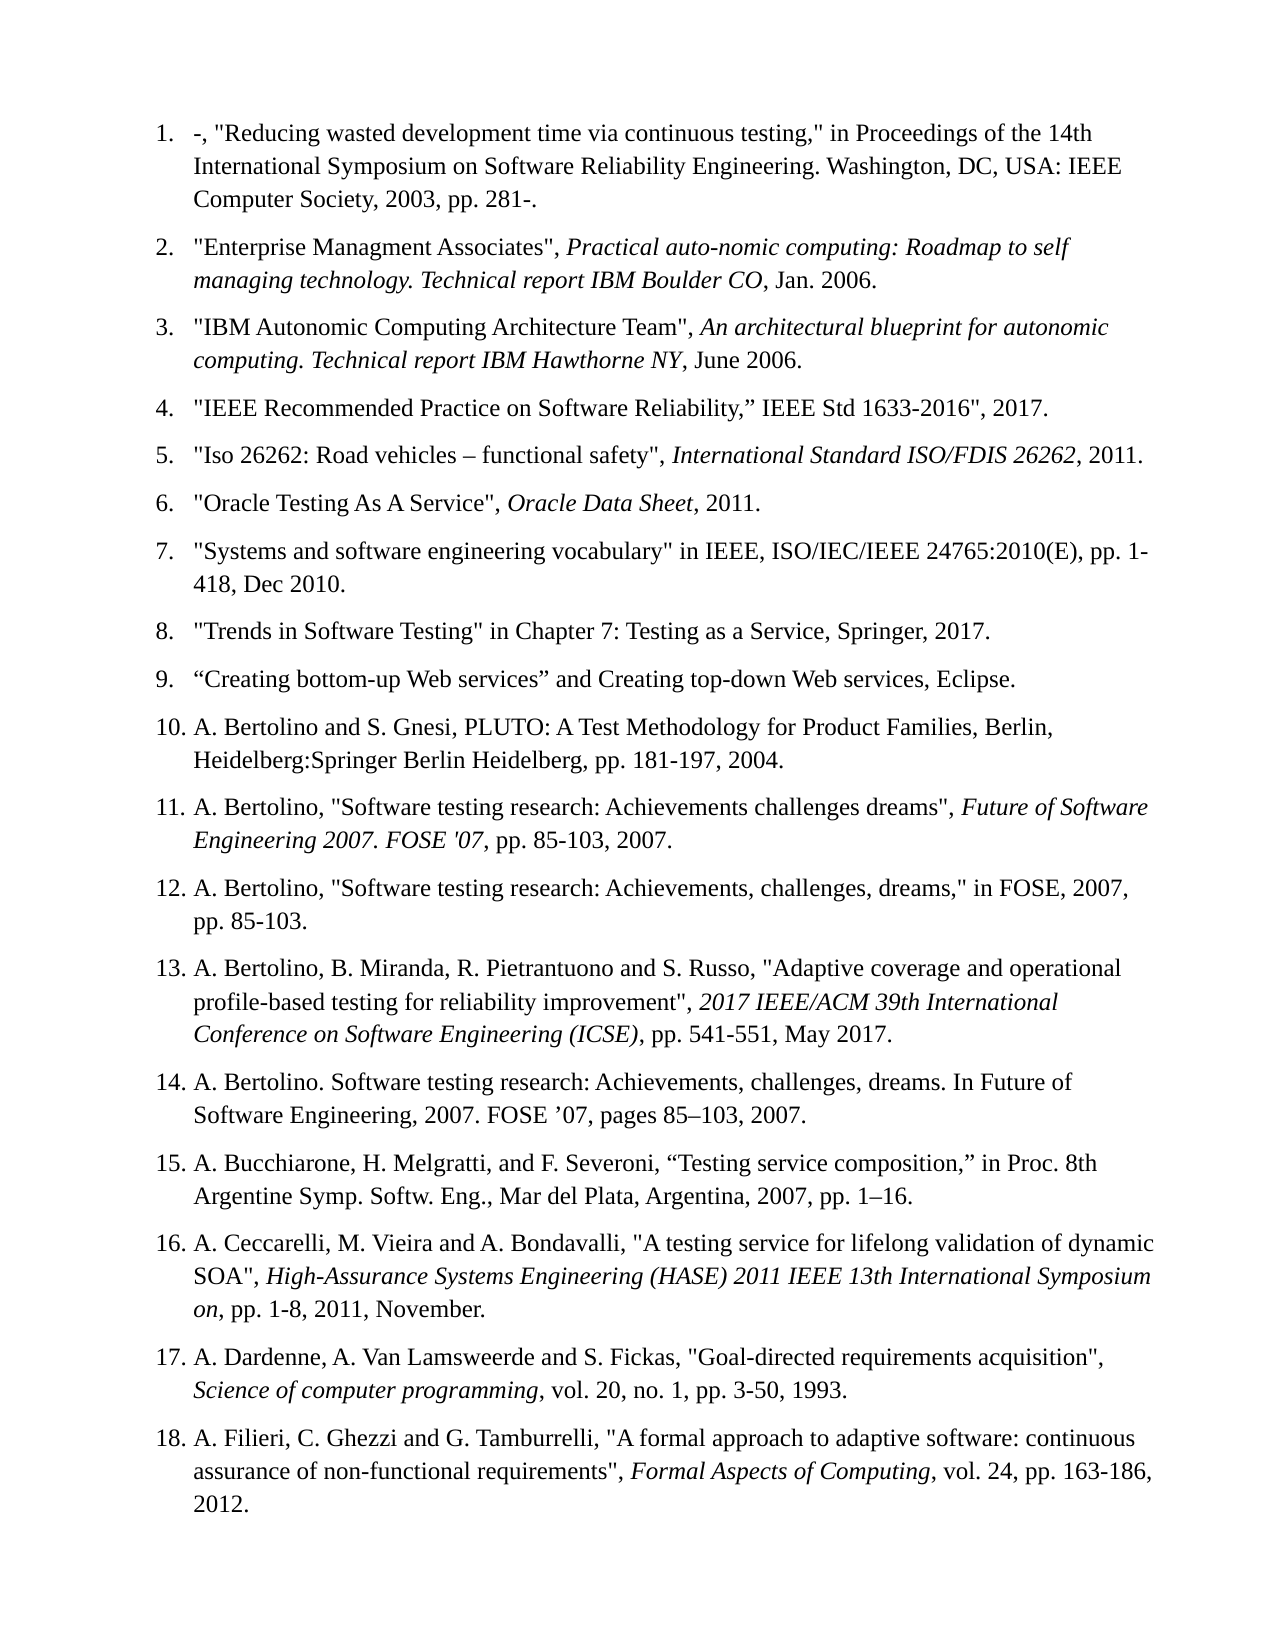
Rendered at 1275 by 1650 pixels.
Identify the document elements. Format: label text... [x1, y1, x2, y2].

list A. Filieri, C. Ghezzi and G. Tamburrelli, "A formal approach to adaptive software: continuous assurance of non-functional requirements", Formal Aspects of Computing, vol. 24, pp. 163-186, 2012. [155, 1423, 1157, 1517]
list A. Bertolino and S. Gnesi, PLUTO: A Test Methodology for Product Families, Berlin, Heidelberg:Springer Berlin Heidelberg, pp. 181-197, 2004. [155, 712, 1157, 773]
list "Systems and software engineering vocabulary" in IEEE, ISO/IEC/IEEE 24765:2010(E), pp. 1-418, Dec 2010. [155, 536, 1157, 598]
list -, "Reducing wasted development time via continuous testing," in Proceedings of the 14th International Symposium on Software Reliability Engineering. Washington, DC, USA: IEEE Computer Society, 2003, pp. 281-. [155, 118, 1157, 213]
list A. Bertolino. Software testing research: Achievements, challenges, dreams. In Future of Software Engineering, 2007. FOSE ’07, pages 85–103, 2007. [155, 1067, 1157, 1129]
list "Trends in Software Testing" in Chapter 7: Testing as a Service, Springer, 2017. [155, 616, 1157, 645]
list "IBM Autonomic Computing Architecture Team", An architectural blueprint for autonomic computing. Technical report IBM Hawthorne NY, June 2006. [155, 312, 1157, 374]
list "IEEE Recommended Practice on Software Reliability,” IEEE Std 1633-2016", 2017. [155, 393, 1157, 422]
list A. Dardenne, A. Van Lamsweerde and S. Fickas, "Goal-directed requirements acquisition", Science of computer programming, vol. 20, no. 1, pp. 3-50, 1993. [155, 1342, 1157, 1404]
list A. Bertolino, B. Miranda, R. Pietrantuono and S. Russo, "Adaptive coverage and operational profile-based testing for reliability improvement", 2017 IEEE/ACM 39th International Conference on Software Engineering (ICSE), pp. 541-551, May 2017. [155, 953, 1157, 1048]
list A. Ceccarelli, M. Vieira and A. Bondavalli, "A testing service for lifelong validation of dynamic SOA", High-Assurance Systems Engineering (HASE) 2011 IEEE 13th International Symposium on, pp. 1-8, 2011, November. [155, 1228, 1157, 1323]
list "Iso 26262: Road vehicles – functional safety", International Standard ISO/FDIS 26262, 2011. [155, 441, 1157, 469]
list "Oracle Testing As A Service", Oracle Data Sheet, 2011. [155, 488, 1157, 517]
list “Creating bottom-up Web services” and Creating top-down Web services, Eclipse. [155, 664, 1157, 693]
list A. Bertolino, "Software testing research: Achievements challenges dreams", Future of Software Engineering 2007. FOSE '07, pp. 85-103, 2007. [155, 792, 1157, 854]
list "Enterprise Managment Associates", Practical auto-nomic computing: Roadmap to self managing technology. Technical report IBM Boulder CO, Jan. 2006. [155, 232, 1157, 293]
list A. Bucchiarone, H. Melgratti, and F. Severoni, “Testing service composition,” in Proc. 8th Argentine Symp. Softw. Eng., Mar del Plata, Argentina, 2007, pp. 1–16. [155, 1148, 1157, 1209]
list A. Bertolino, "Software testing research: Achievements, challenges, dreams," in FOSE, 2007, pp. 85-103. [155, 873, 1157, 935]
